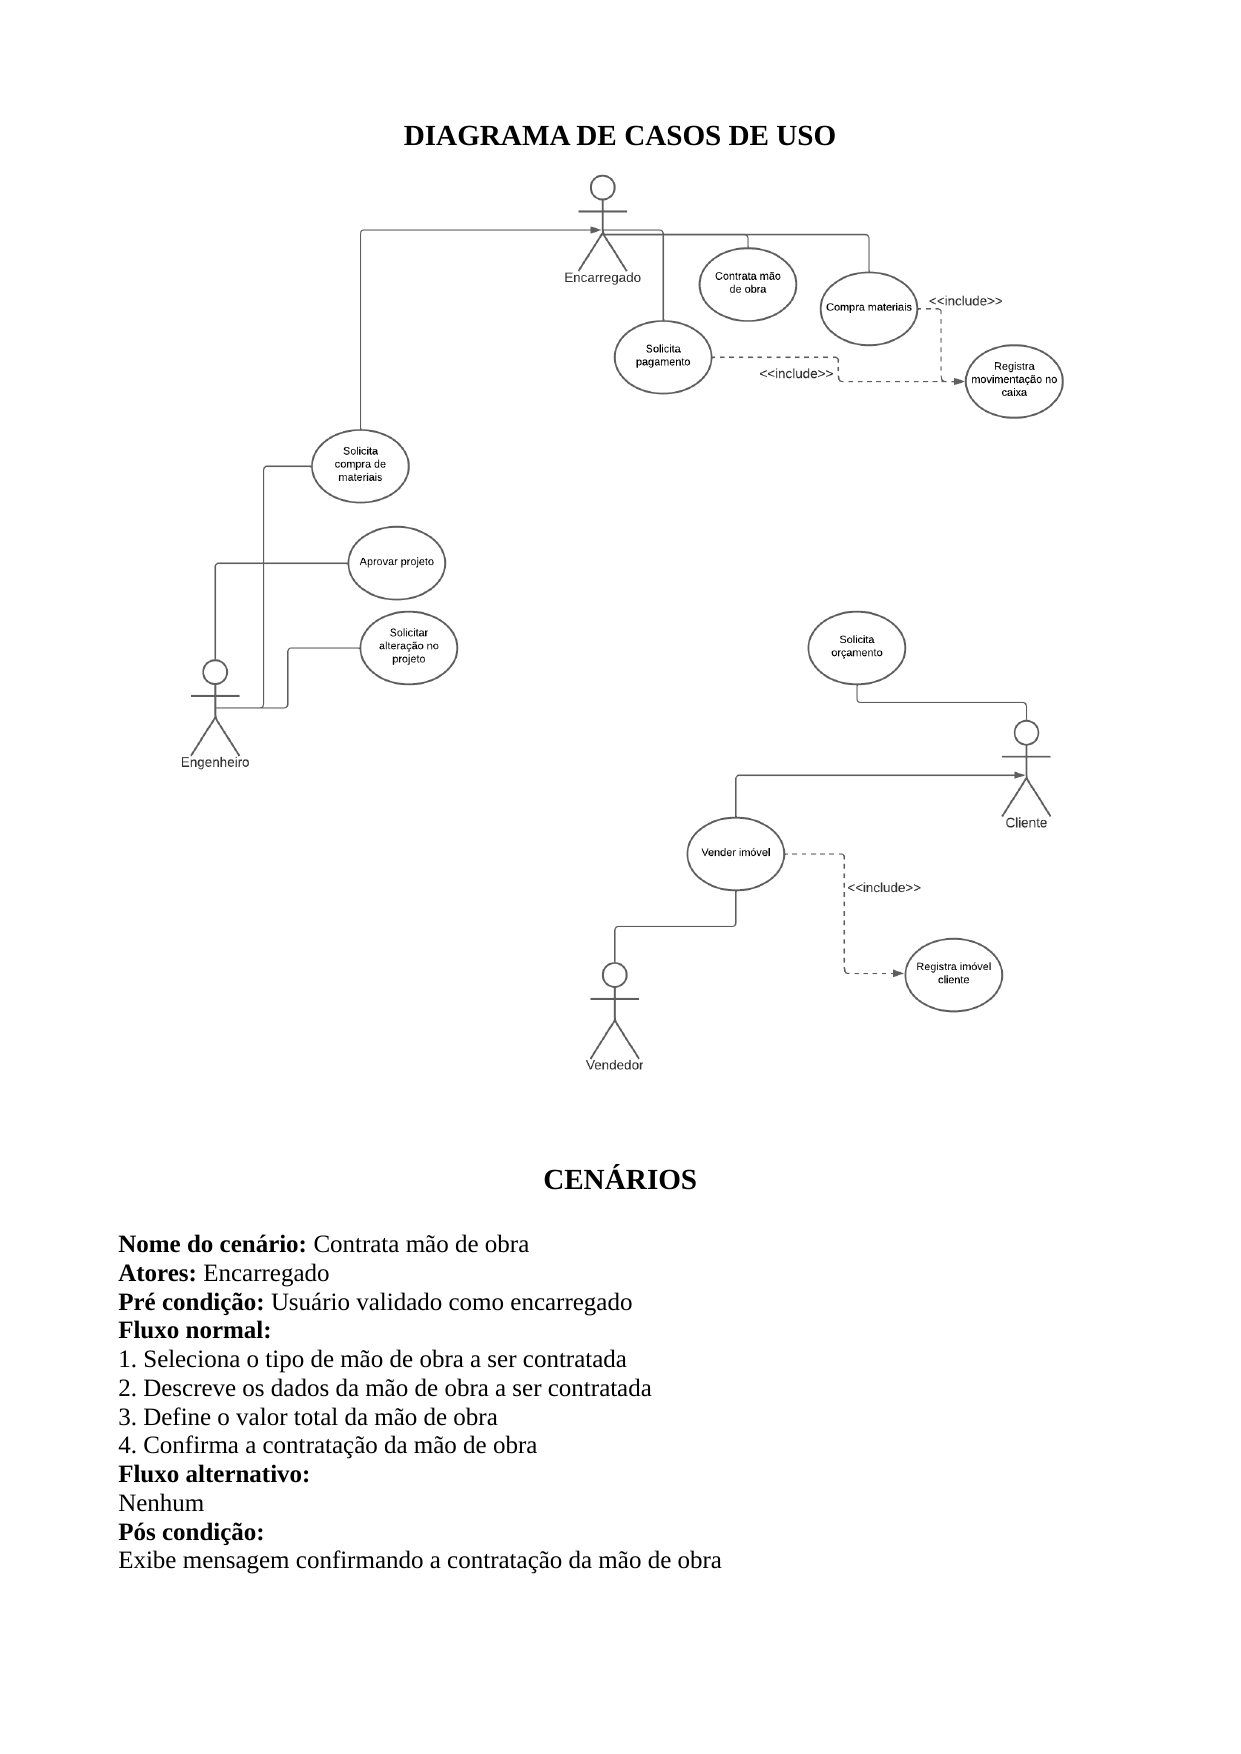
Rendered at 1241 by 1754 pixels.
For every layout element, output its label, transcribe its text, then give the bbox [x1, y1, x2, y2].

text Fluxo normal: [118, 1316, 1122, 1344]
text Nome do cenário: Contrata mão de obra [118, 1229, 1122, 1258]
text Pós condição: [118, 1517, 1122, 1546]
text Nenhum [118, 1488, 1122, 1517]
text CENÁRIOS [118, 1162, 1122, 1196]
text Pré condição: Usuário validado como encarregado [118, 1287, 1122, 1316]
picture [118, 151, 1123, 1096]
text 4. Confirma a contratação da mão de obra [118, 1431, 1122, 1459]
text DIAGRAMA DE CASOS DE USO [118, 118, 1122, 151]
text 3. Define o valor total da mão de obra [118, 1402, 1122, 1431]
text 2. Descreve os dados da mão de obra a ser contratada [118, 1373, 1122, 1402]
text 1. Seleciona o tipo de mão de obra a ser contratada [118, 1344, 1122, 1373]
text Fluxo alternativo: [118, 1459, 1122, 1488]
text Atores: Encarregado [118, 1258, 1122, 1287]
text Exibe mensagem confirmando a contratação da mão de obra [118, 1546, 1122, 1574]
